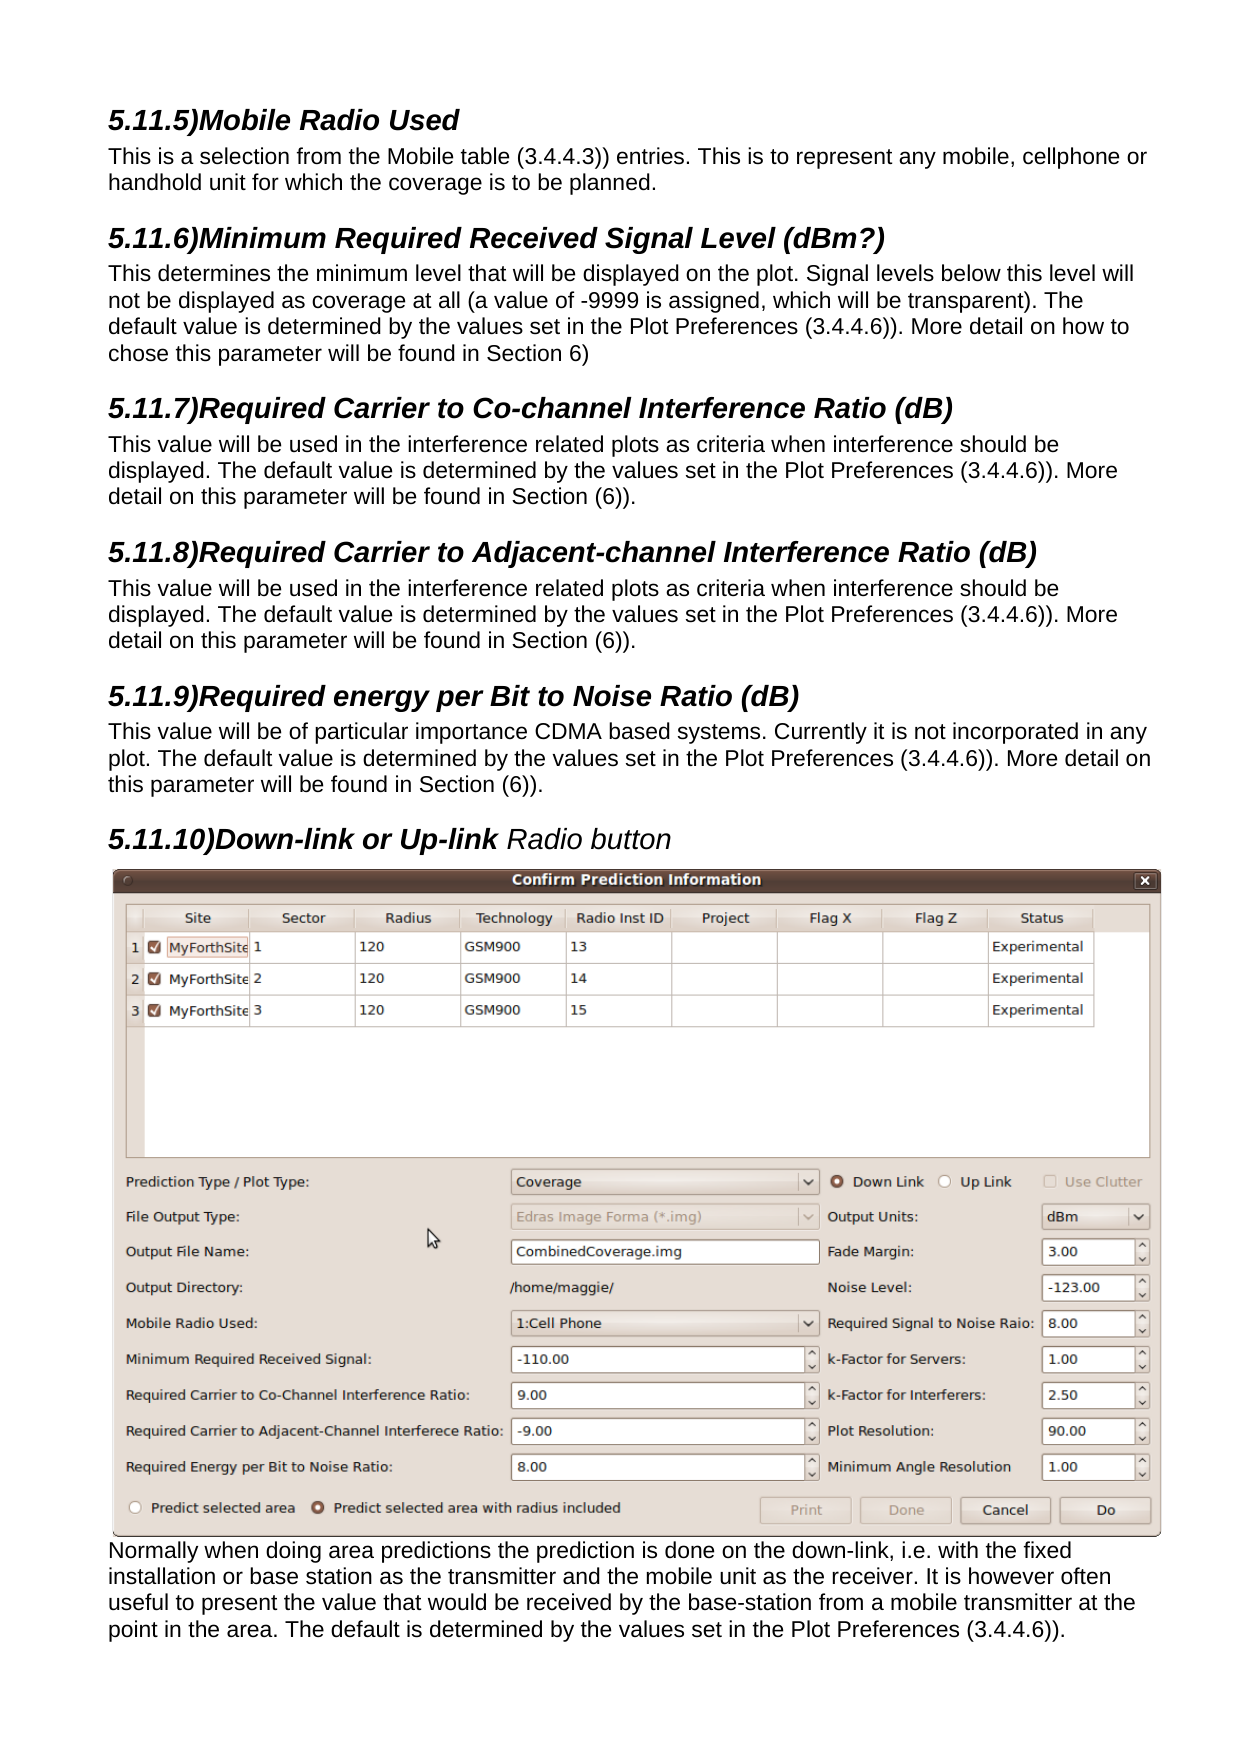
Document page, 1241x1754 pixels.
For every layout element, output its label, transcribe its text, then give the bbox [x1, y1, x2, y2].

subtitle Required Carrier to Adjacent-channel Interference Ratio (dB) [108, 535, 1156, 568]
subtitle Mobile Radio Used [108, 103, 1156, 137]
text This value will be of particular importance CDMA based systems. Currently it is not incorporated in any plot. The default value is determined by the values set in the Plot Preferences (3.4.4.6). More detail on this parameter will be found in Section (6). [108, 718, 1156, 797]
subtitle Minimum Required Received Signal Level (dBm?) [108, 221, 1156, 254]
text This determines the minimum level that will be displayed on the plot. Signal levels below this level will not be displayed as coverage at all (a value of -9999 is assigned, which will be transparent). The default value is determined by the values set in the Plot Preferences (3.4.4.6). More detail on how to chose this parameter will be found in Section 6 [108, 260, 1156, 366]
subtitle Required Carrier to Co-channel Interference Ratio (dB) [108, 391, 1156, 424]
picture [112, 869, 1162, 1537]
subtitle Down-link or Up-link Radio button [108, 822, 1156, 856]
text This value will be used in the interference related plots as criteria when interference should be displayed. The default value is determined by the values set in the Plot Preferences (3.4.4.6). More detail on this parameter will be found in Section (6). [108, 431, 1156, 510]
text This is a selection from the Mobile table (3.4.4.3) entries. This is to represent any mobile, cellphone or handhold unit for which the coverage is to be planned. [108, 143, 1156, 196]
text This value will be used in the interference related plots as criteria when interference should be displayed. The default value is determined by the values set in the Plot Preferences (3.4.4.6). More detail on this parameter will be found in Section (6). [108, 574, 1156, 653]
subtitle Required energy per Bit to Noise Ratio (dB) [108, 678, 1156, 712]
text Normally when doing area predictions the prediction is done on the down-link, i.e. with the fixed installation or base station as the transmitter and the mobile unit as the receiver. It is however often useful to present the value that would be received by the base-station from a mobile transmitter at the point in the area. The default is determined by the values set in the Plot Preferences (3.4.4.6). [108, 862, 1156, 1642]
